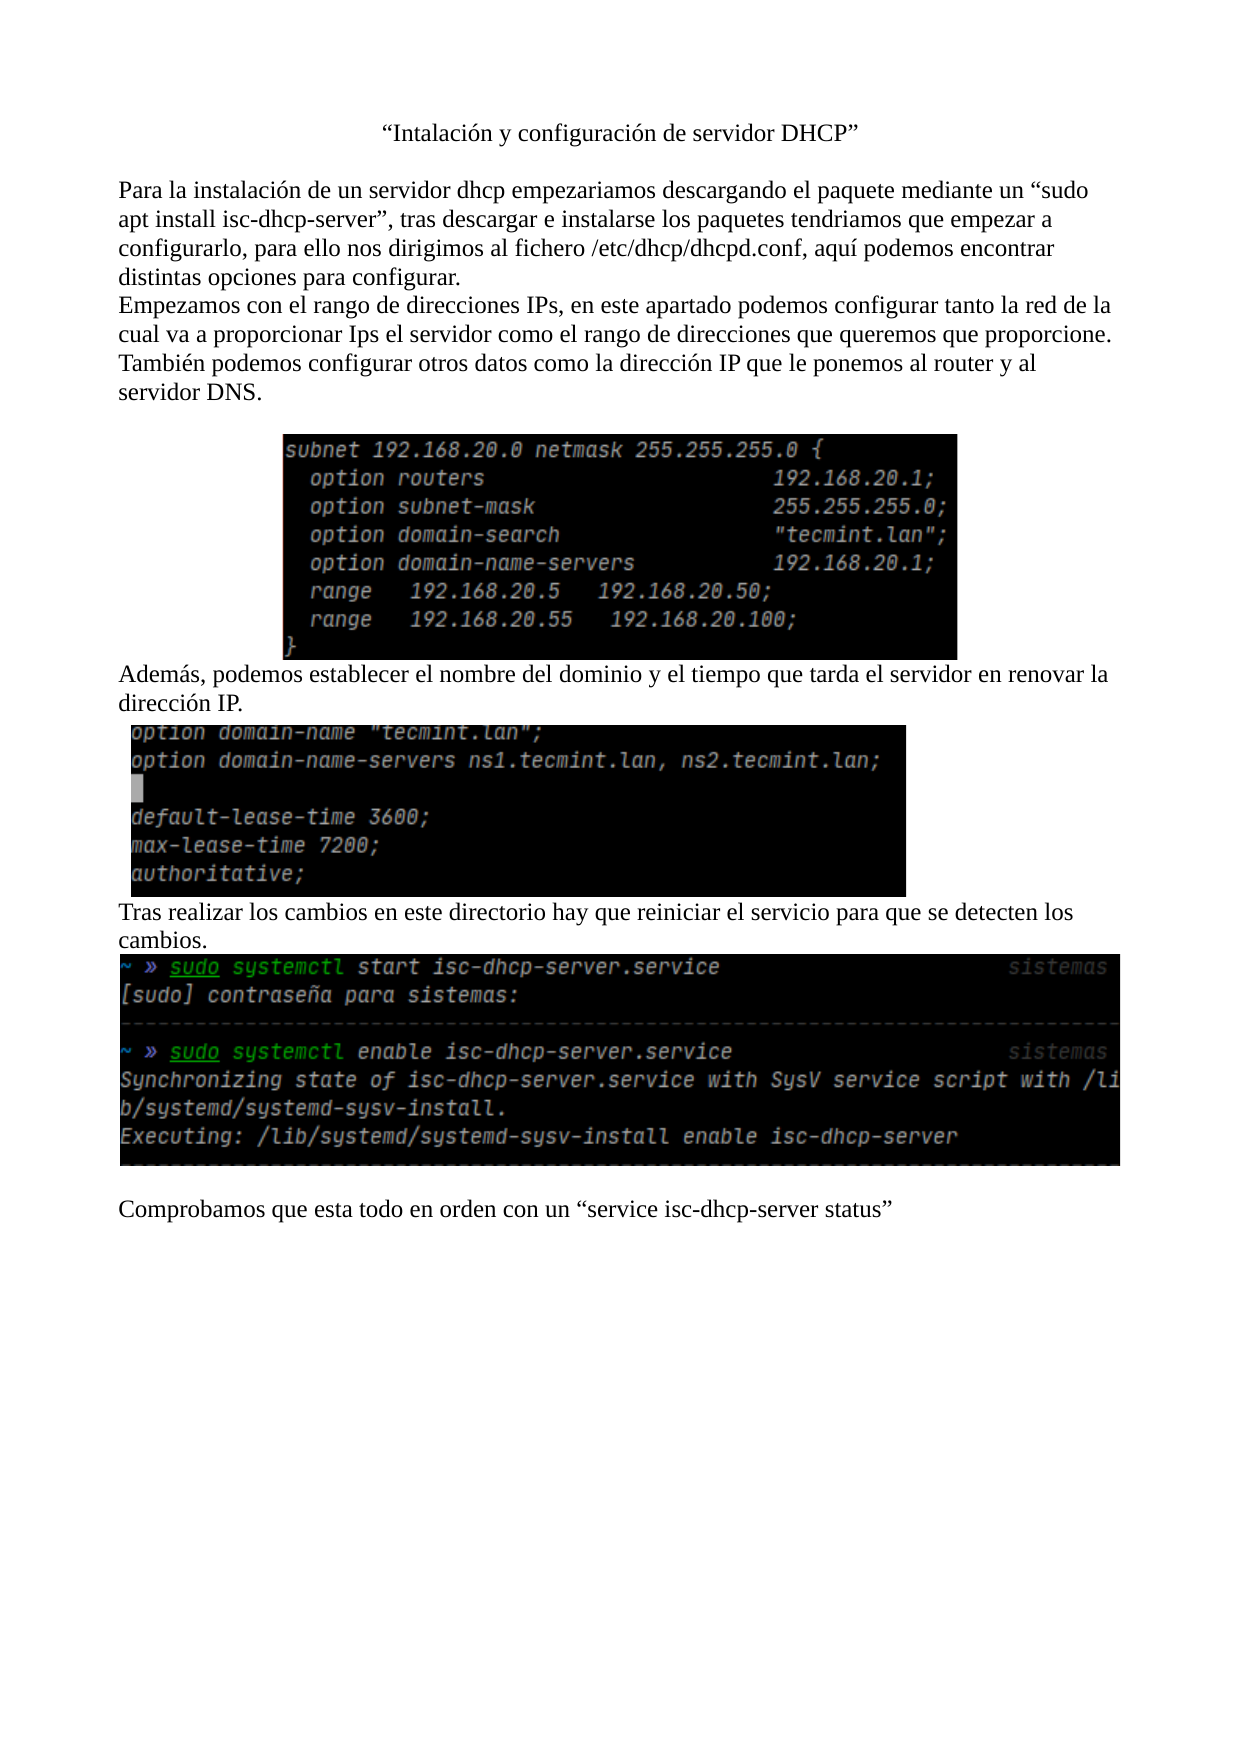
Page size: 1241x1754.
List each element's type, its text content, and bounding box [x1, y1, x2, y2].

text También podemos configurar otros datos como la dirección IP que le ponemos al router y al servidor DNS. [118, 348, 1122, 406]
picture [120, 954, 1121, 1166]
text Tras realizar los cambios en este directorio hay que reiniciar el servicio para que se detecten los cambios. [118, 717, 1122, 954]
picture [282, 434, 958, 660]
text Comprobamos que esta todo en orden con un “service isc-dhcp-server status” [118, 1194, 1122, 1223]
text Empezamos con el rango de direcciones IPs, en este apartado podemos configurar tanto la red de la cual va a proporcionar Ips el servidor como el rango de direcciones que queremos que proporcione. [118, 291, 1122, 348]
text “Intalación y configuración de servidor DHCP” [118, 118, 1122, 147]
text Además, podemos establecer el nombre del dominio y el tiempo que tarda el servidor en renovar la dirección IP. [118, 434, 1122, 717]
text Para la instalación de un servidor dhcp empezariamos descargando el paquete mediante un “sudo apt install isc-dhcp-server”, tras descargar e instalarse los paquetes tendriamos que empezar a configurarlo, para ello nos dirigimos al fichero /etc/dhcp/dhcpd.conf, aquí podemos encontrar distintas opciones para configurar. [118, 176, 1122, 291]
picture [131, 725, 907, 897]
